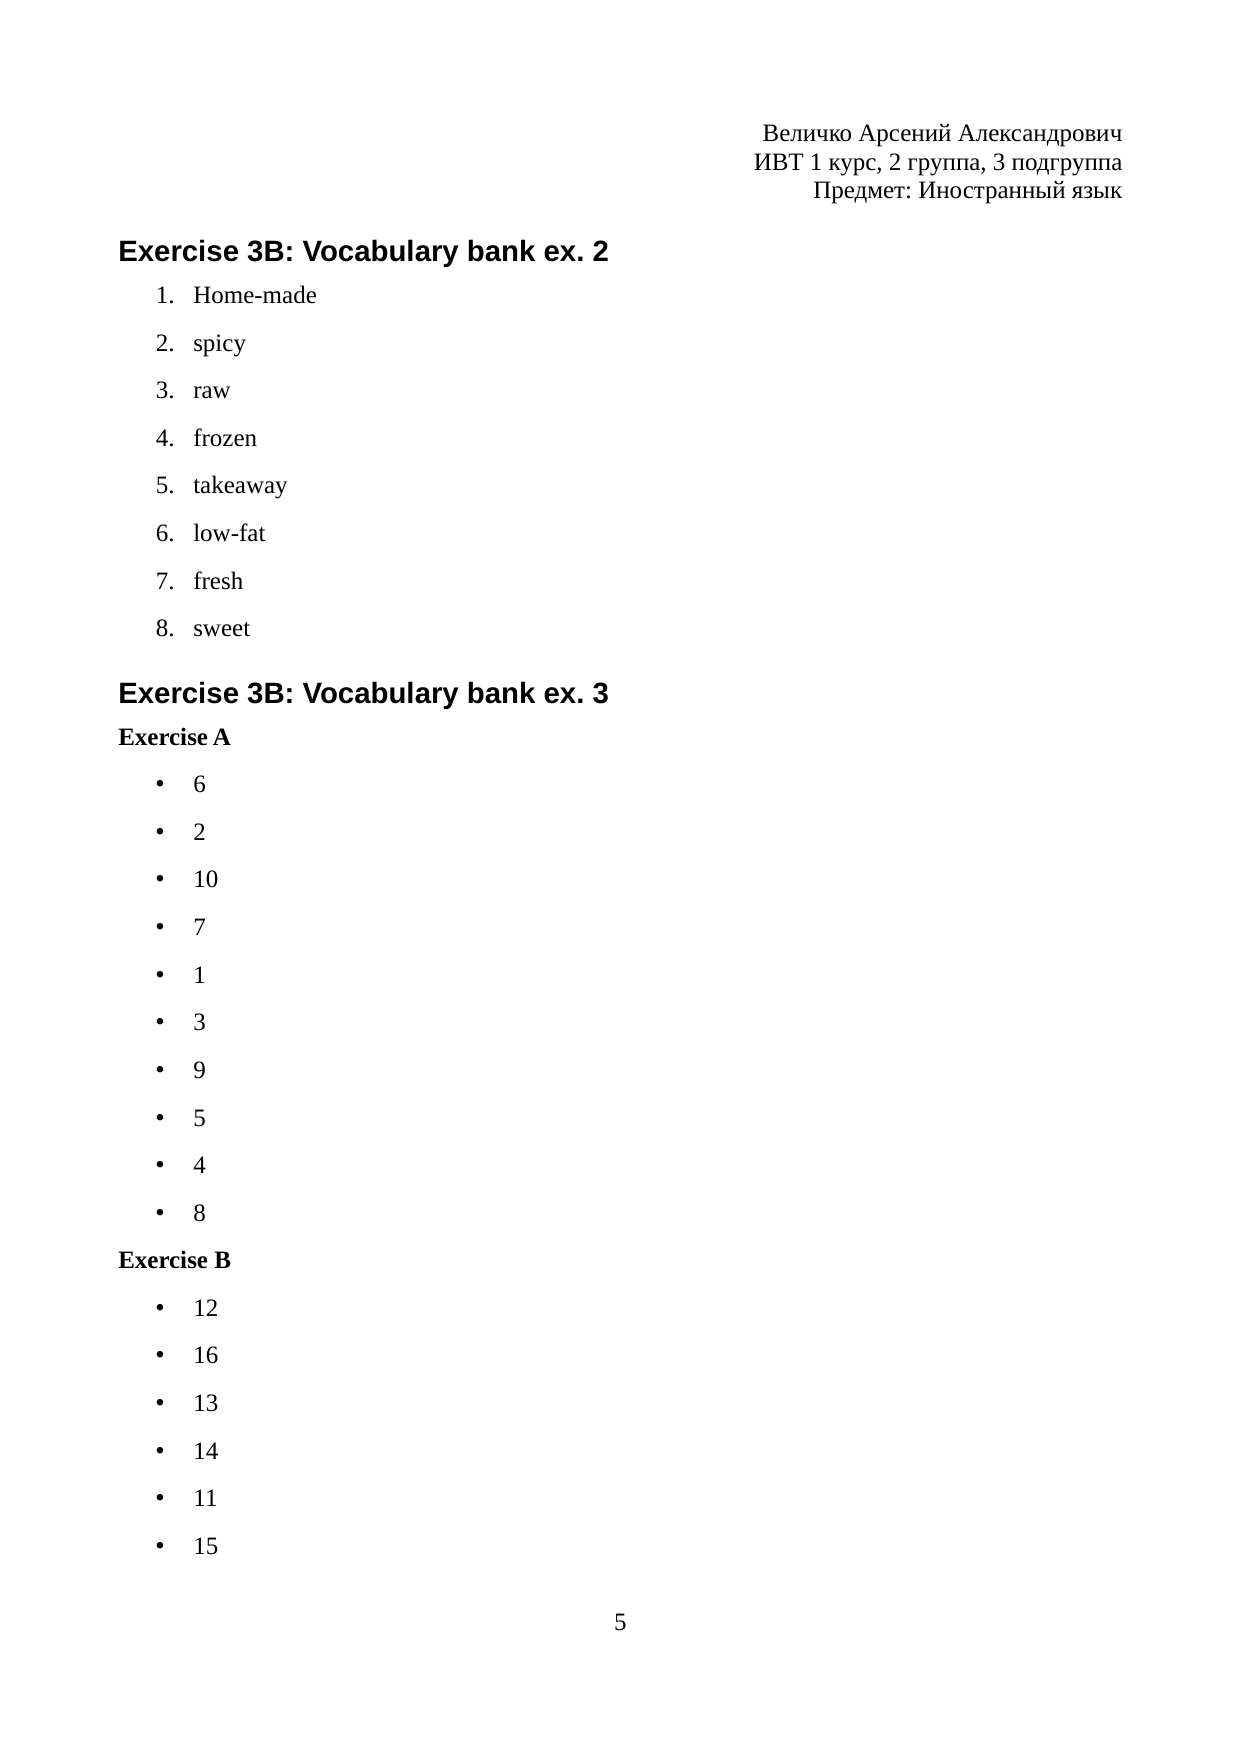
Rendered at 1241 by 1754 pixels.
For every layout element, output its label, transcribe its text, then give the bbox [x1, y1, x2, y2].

list 1 [156, 960, 1122, 988]
subtitle Exercise 3B: Vocabulary bank ex. 3 [118, 676, 1122, 709]
list raw [156, 375, 1122, 404]
list 11 [156, 1483, 1122, 1512]
list 14 [156, 1436, 1122, 1464]
list 12 [156, 1293, 1122, 1322]
list takeaway [156, 471, 1122, 499]
list 2 [156, 817, 1122, 846]
list frozen [156, 423, 1122, 452]
list 5 [156, 1103, 1122, 1131]
text Exercise B [118, 1245, 1122, 1274]
list 7 [156, 912, 1122, 941]
list fresh [156, 566, 1122, 594]
list 6 [156, 769, 1122, 798]
list 10 [156, 864, 1122, 893]
text Exercise A [118, 722, 1122, 751]
list Home-made [156, 280, 1122, 309]
list sweet [156, 613, 1122, 642]
list 3 [156, 1007, 1122, 1036]
subtitle Exercise 3B: Vocabulary bank ex. 2 [118, 234, 1122, 268]
list 15 [156, 1531, 1122, 1560]
list 13 [156, 1388, 1122, 1417]
list 16 [156, 1341, 1122, 1369]
list 9 [156, 1055, 1122, 1084]
list 4 [156, 1150, 1122, 1179]
list 8 [156, 1198, 1122, 1227]
list low-fat [156, 518, 1122, 547]
list spicy [156, 328, 1122, 356]
